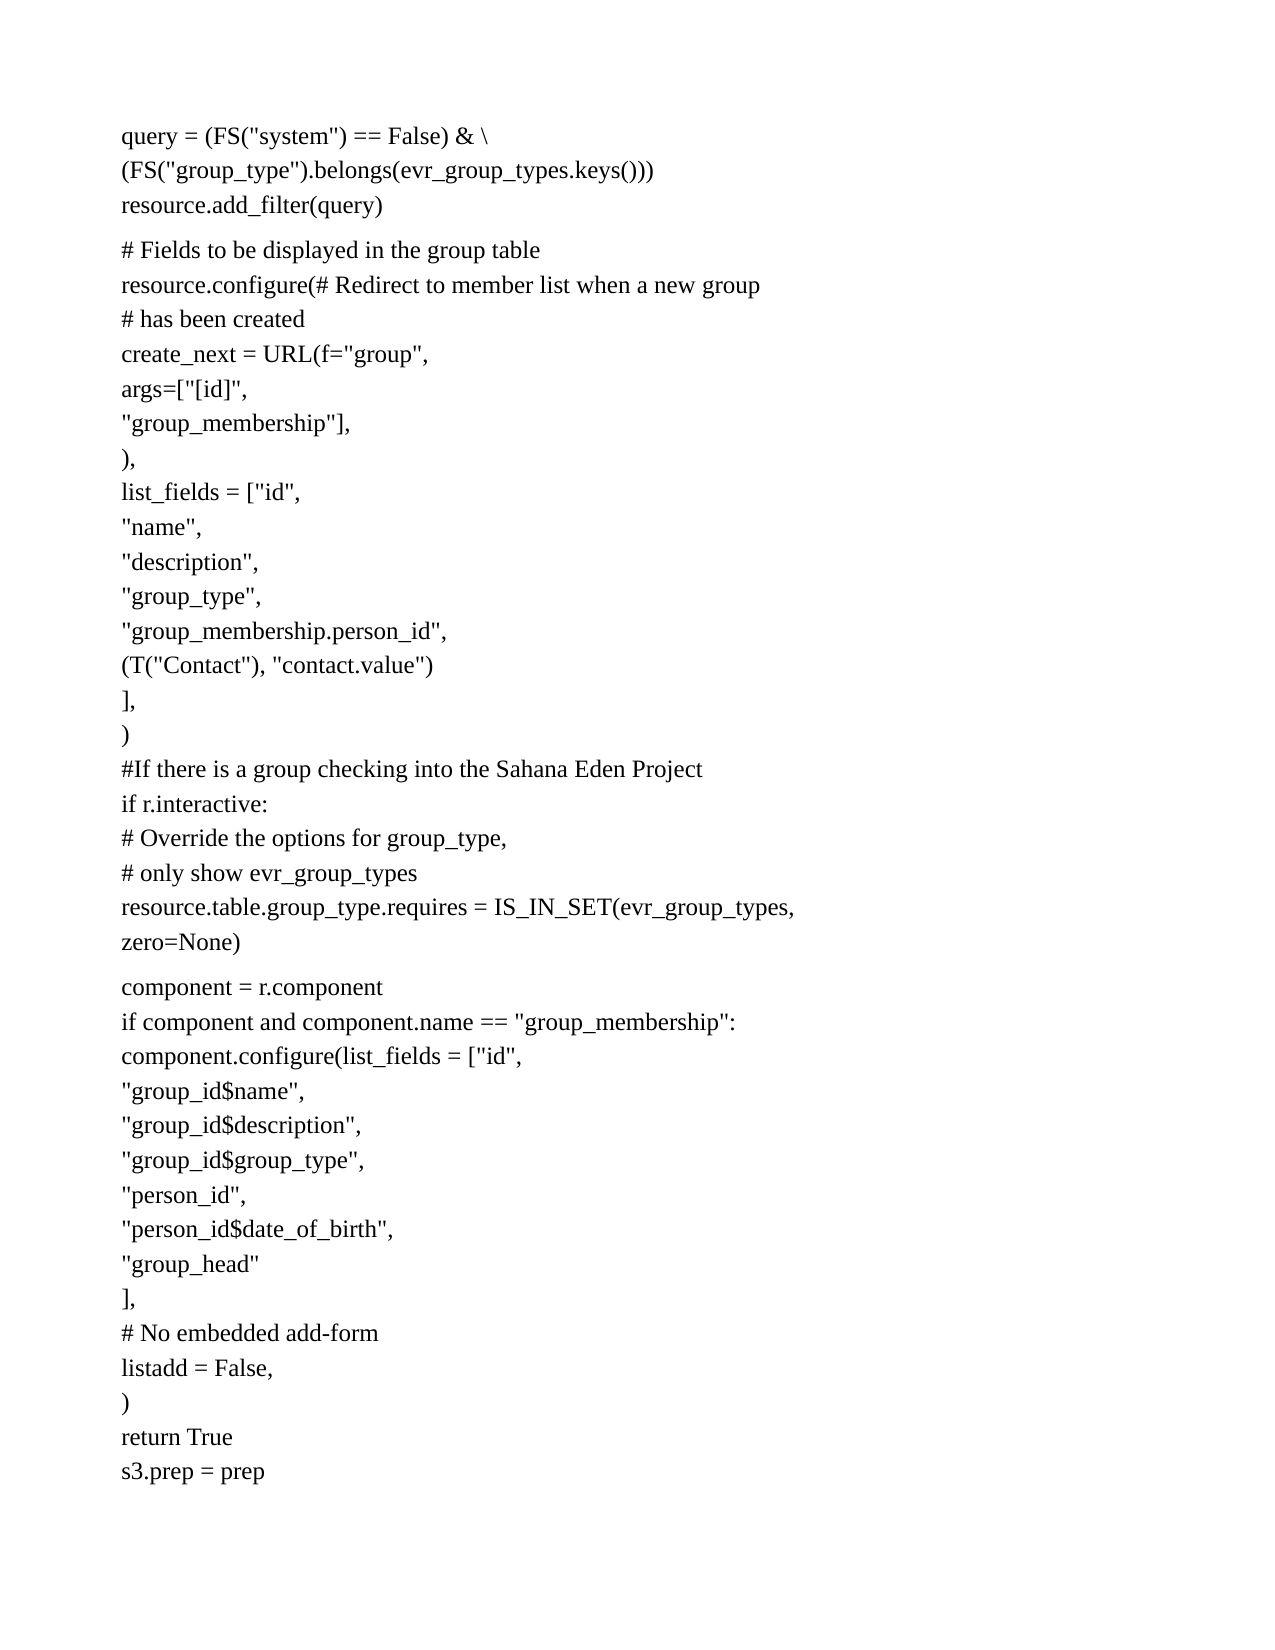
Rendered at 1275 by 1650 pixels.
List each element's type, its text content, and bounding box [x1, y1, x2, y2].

table_header #If there is a group checking into the Sahana Eden Project [118, 751, 721, 786]
table_header resource.configure(# Redirect to member list when a new group [118, 267, 772, 302]
table_header "description", [118, 544, 273, 578]
table_header (T("Contact"), "contact.value") [118, 648, 447, 682]
table_header # No embedded add-form [118, 1315, 393, 1350]
table_header (FS("group_type").belongs(evr_group_types.keys())) [118, 153, 666, 187]
table_header "group_membership.person_id", [118, 613, 461, 647]
table_header # Override the options for group_type, [118, 820, 520, 855]
table_header if r.interactive: [118, 786, 281, 820]
table_header component = r.component [118, 969, 396, 1004]
table_header resource.add_filter(query) [118, 187, 395, 222]
table_header "person_id", [118, 1177, 261, 1211]
table_header # has been created [118, 302, 319, 336]
table_header # Fields to be displayed in the group table [118, 233, 553, 267]
table_header "group_membership"], [118, 405, 364, 440]
table_header query = (FS("system") == False) & \ [118, 118, 501, 153]
table_header "name", [118, 509, 216, 544]
table_header ), [118, 440, 149, 474]
table_header "group_id$description", [118, 1108, 376, 1142]
table_header [118, 1488, 136, 1499]
table_header "group_id$name", [118, 1073, 318, 1108]
table_header ) [118, 717, 143, 751]
table_header s3.prep = prep [118, 1454, 279, 1488]
table_header "person_id$date_of_birth", [118, 1211, 407, 1246]
table_header list_fields = ["id", [118, 475, 314, 509]
table_header "group_head" [118, 1246, 274, 1281]
table_header listadd = False, [118, 1350, 287, 1384]
table_header # only show evr_group_types [118, 855, 431, 889]
table_header zero=None) [118, 924, 254, 959]
table_header return True [118, 1419, 247, 1453]
table_header create_next = URL(f="group", [118, 336, 442, 371]
table_header ], [118, 1281, 149, 1315]
table_header "group_type", [118, 578, 276, 613]
table_header args=["[id]", [118, 371, 261, 405]
table_header if component and component.name == "group_membership": [118, 1004, 749, 1038]
table_header [118, 959, 136, 969]
table_header [118, 222, 136, 232]
table_header resource.table.group_type.requires = IS_IN_SET(evr_group_types, [118, 890, 807, 924]
table_header ) [118, 1384, 143, 1419]
table_header "group_id$group_type", [118, 1142, 378, 1177]
table_header component.configure(list_fields = ["id", [118, 1039, 535, 1073]
table_header ], [118, 682, 149, 717]
